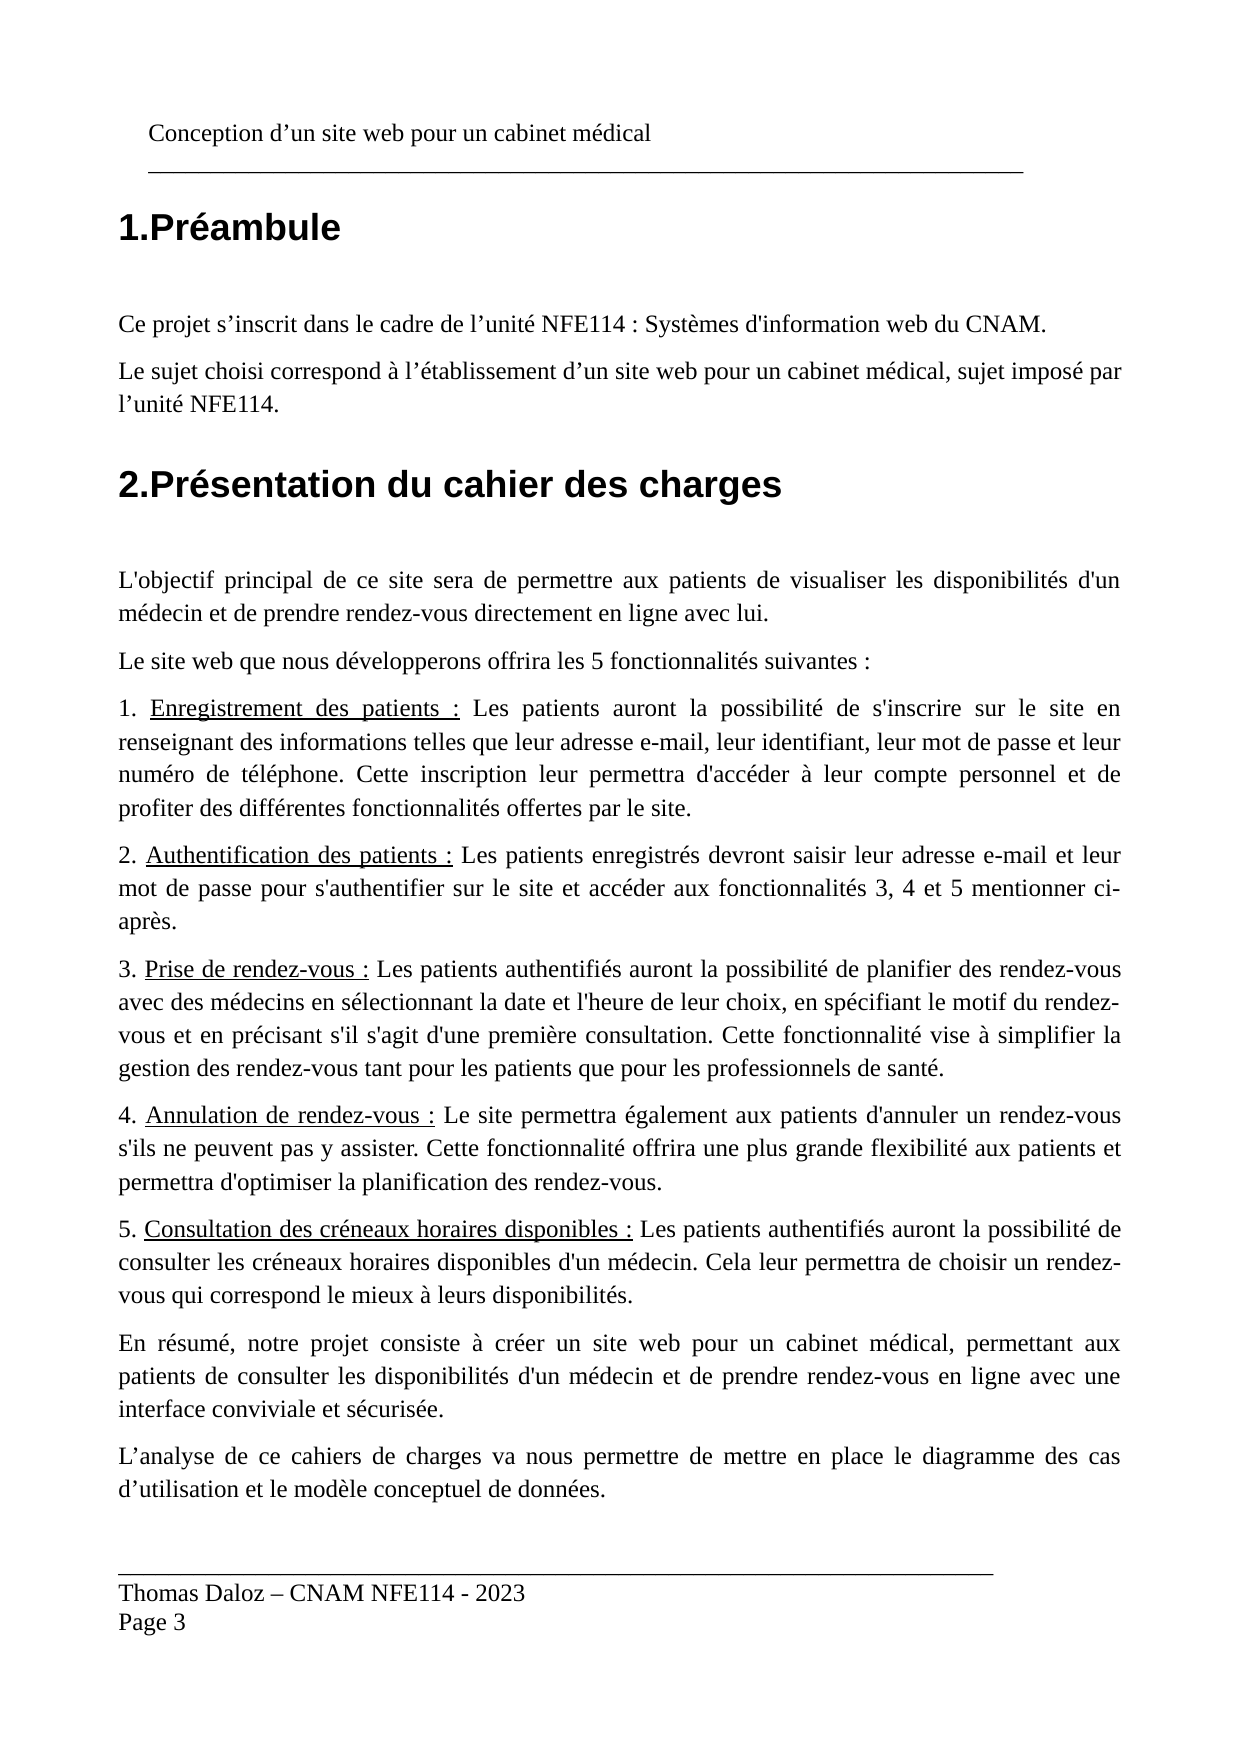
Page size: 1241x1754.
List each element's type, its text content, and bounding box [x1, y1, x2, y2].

subtitle 1.Préambule [118, 206, 1122, 249]
text 1. Enregistrement des patients : Les patients auront la possibilité de s'inscrire sur le site en renseignant des informations telles que leur adresse e-mail, leur identifiant, leur mot de passe et leur numéro de téléphone. Cette inscription leur permettra d'accéder à leur compte personnel et de profiter des différentes fonctionnalités offertes par le site. [118, 693, 1122, 821]
text 3. Prise de rendez-vous : Les patients authentifiés auront la possibilité de planifier des rendez-vous avec des médecins en sélectionnant la date et l'heure de leur choix, en spécifiant le motif du rendez-vous et en précisant s'il s'agit d'une première consultation. Cette fonctionnalité vise à simplifier la gestion des rendez-vous tant pour les patients que pour les professionnels de santé. [118, 954, 1122, 1082]
subtitle 2.Présentation du cahier des charges [118, 462, 1122, 505]
text 2. Authentification des patients : Les patients enregistrés devront saisir leur adresse e-mail et leur mot de passe pour s'authentifier sur le site et accéder aux fonctionnalités 3, 4 et 5 mentionner ci-après. [118, 840, 1122, 935]
text L’analyse de ce cahiers de charges va nous permettre de mettre en place le diagramme des cas d’utilisation et le modèle conceptuel de données. [118, 1441, 1122, 1503]
text 4. Annulation de rendez-vous : Le site permettra également aux patients d'annuler un rendez-vous s'ils ne peuvent pas y assister. Cette fonctionnalité offrira une plus grande flexibilité aux patients et permettra d'optimiser la planification des rendez-vous. [118, 1101, 1122, 1195]
text Ce projet s’inscrit dans le cadre de l’unité NFE114 : Systèmes d'information web du CNAM. [118, 309, 1122, 338]
text 5. Consultation des créneaux horaires disponibles : Les patients authentifiés auront la possibilité de consulter les créneaux horaires disponibles d'un médecin. Cela leur permettra de choisir un rendez-vous qui correspond le mieux à leurs disponibilités. [118, 1214, 1122, 1309]
text En résumé, notre projet consiste à créer un site web pour un cabinet médical, permettant aux patients de consulter les disponibilités d'un médecin et de prendre rendez-vous en ligne avec une interface conviviale et sécurisée. [118, 1328, 1122, 1423]
text L'objectif principal de ce site sera de permettre aux patients de visualiser les disponibilités d'un médecin et de prendre rendez-vous directement en ligne avec lui. [118, 565, 1122, 627]
text Le sujet choisi correspond à l’établissement d’un site web pour un cabinet médical, sujet imposé par l’unité NFE114. [118, 356, 1122, 418]
text Le site web que nous développerons offrira les 5 fonctionnalités suivantes : [118, 646, 1122, 675]
